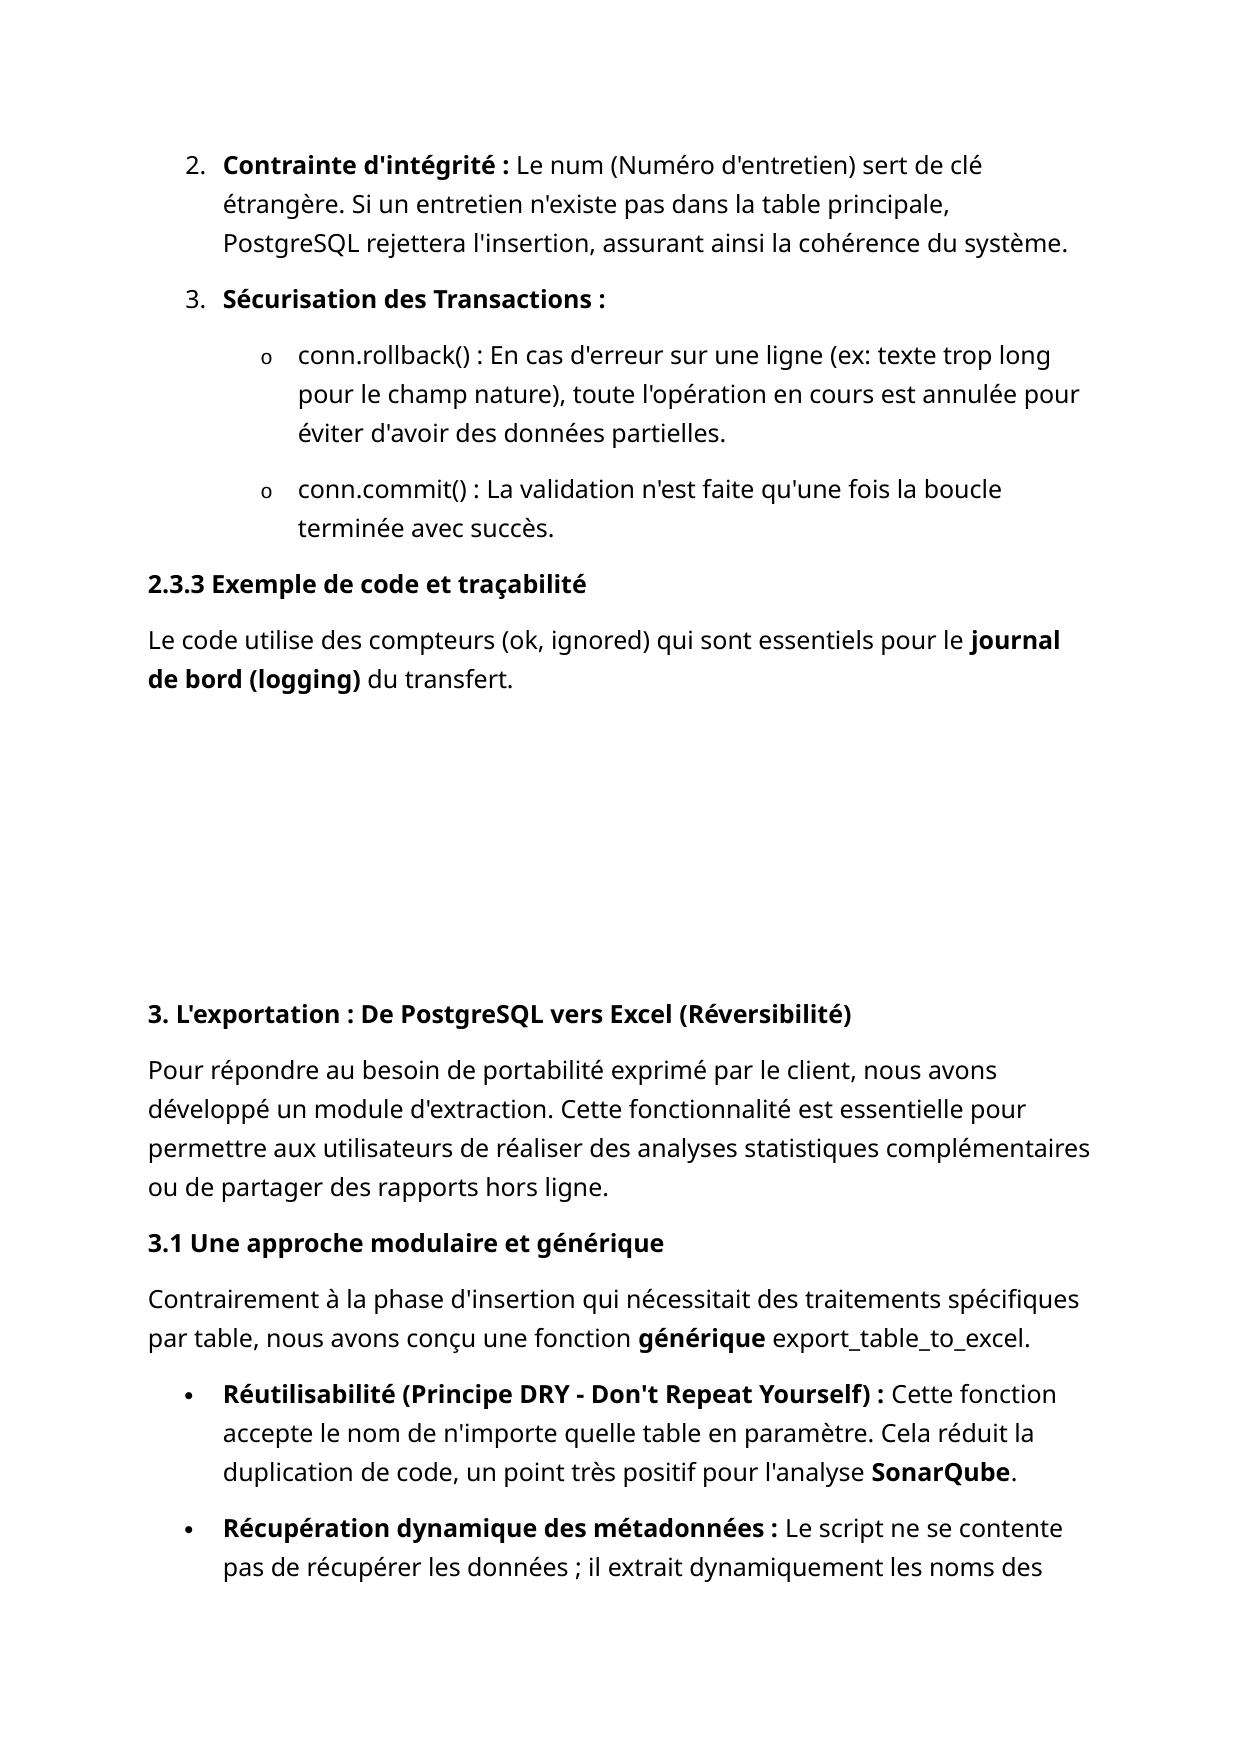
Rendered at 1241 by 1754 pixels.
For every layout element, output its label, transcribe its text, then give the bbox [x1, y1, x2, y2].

text Pour répondre au besoin de portabilité exprimé par le client, nous avons développé un module d'extraction. Cette fonctionnalité est essentielle pour permettre aux utilisateurs de réaliser des analyses statistiques complémentaires ou de partager des rapports hors ligne. [148, 1053, 1093, 1204]
text 2.3.3 Exemple de code et traçabilité [148, 567, 1093, 601]
list Sécurisation des Transactions : [185, 282, 1093, 316]
list conn.rollback() : En cas d'erreur sur une ligne (ex: texte trop long pour le champ nature), toute l'opération en cours est annulée pour éviter d'avoir des données partielles. [260, 338, 1093, 450]
list Réutilisabilité (Principe DRY - Don't Repeat Yourself) : Cette fonction accepte le nom de n'importe quelle table en paramètre. Cela réduit la duplication de code, un point très positif pour l'analyse SonarQube. [185, 1377, 1093, 1489]
text Le code utilise des compteurs (ok, ignored) qui sont essentiels pour le journal de bord (logging) du transfert. [148, 623, 1093, 696]
list conn.commit() : La validation n'est faite qu'une fois la boucle terminée avec succès. [260, 472, 1093, 545]
list Contrainte d'intégrité : Le num (Numéro d'entretien) sert de clé étrangère. Si un entretien n'existe pas dans la table principale, PostgreSQL rejettera l'insertion, assurant ainsi la cohérence du système. [185, 148, 1093, 260]
text Contrairement à la phase d'insertion qui nécessitait des traitements spécifiques par table, nous avons conçu une fonction générique export_table_to_excel. [148, 1282, 1093, 1355]
text 3.1 Une approche modulaire et générique [148, 1226, 1093, 1260]
list Récupération dynamique des métadonnées : Le script ne se contente pas de récupérer les données ; il extrait dynamiquement les noms des [185, 1511, 1093, 1584]
text 3. L'exportation : De PostgreSQL vers Excel (Réversibilité) [148, 997, 1093, 1031]
